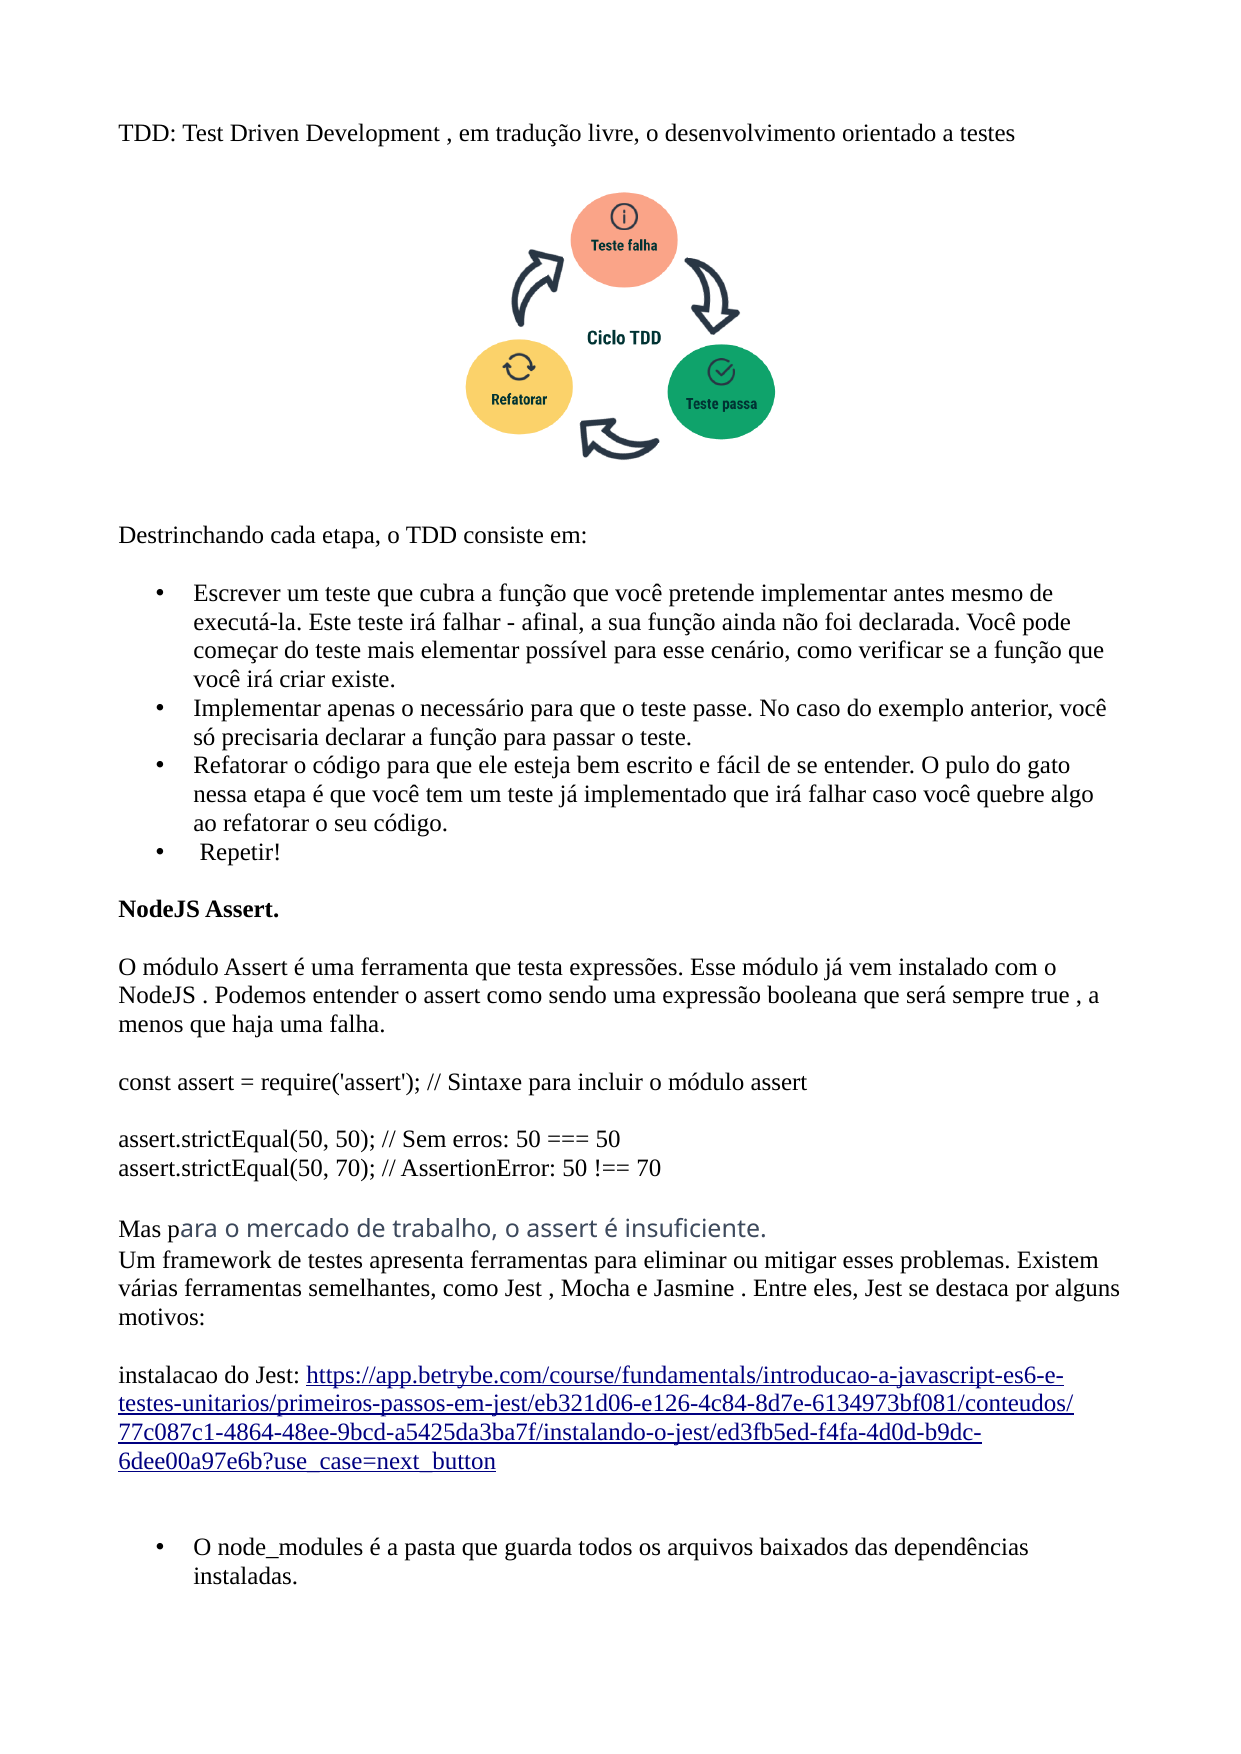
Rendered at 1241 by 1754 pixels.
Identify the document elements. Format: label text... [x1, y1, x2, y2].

list Refatorar o código para que ele esteja bem escrito e fácil de se entender. O pulo do gato nessa etapa é que você tem um teste já implementado que irá falhar caso você quebre algo ao refatorar o seu código. [156, 751, 1122, 837]
list O node_modules é a pasta que guarda todos os arquivos baixados das dependências instaladas. [156, 1532, 1122, 1590]
text instalacao do Jest: https://app.betrybe.com/course/fundamentals/introducao-a-javascript-es6-e-testes-unitarios/primeiros-passos-em-jest/eb321d06-e126-4c84-8d7e-6134973bf081/conteudos/77c087c1-4864-48ee-9bcd-a5425da3ba7f/instalando-o-jest/ed3fb5ed-f4fa-4d0d-b9dc-6dee00a97e6b?use_case=next_button [118, 1360, 1122, 1475]
list Escrever um teste que cubra a função que você pretende implementar antes mesmo de executá-la. Este teste irá falhar - afinal, a sua função ainda não foi declarada. Você pode começar do teste mais elementar possível para esse cenário, como verificar se a função que você irá criar existe. [156, 578, 1122, 693]
text Mas para o mercado de trabalho, o assert é insuficiente. [118, 1211, 1122, 1245]
text TDD: Test Driven Development , em tradução livre, o desenvolvimento orientado a testes [118, 118, 1122, 147]
text assert.strictEqual(50, 50); // Sem erros: 50 === 50 [118, 1124, 1122, 1153]
text assert.strictEqual(50, 70); // AssertionError: 50 !== 70 [118, 1153, 1122, 1182]
text const assert = require('assert'); // Sintaxe para incluir o módulo assert [118, 1067, 1122, 1096]
text NodeJS Assert. [118, 894, 1122, 923]
text Um framework de testes apresenta ferramentas para eliminar ou mitigar esses problemas. Existem várias ferramentas semelhantes, como Jest , Mocha e Jasmine . Entre eles, Jest se destaca por alguns motivos: [118, 1245, 1122, 1331]
list Implementar apenas o necessário para que o teste passe. No caso do exemplo anterior, você só precisaria declarar a função para passar o teste. [156, 693, 1122, 751]
text Destrinchando cada etapa, o TDD consiste em: [118, 521, 1122, 549]
text O módulo Assert é uma ferramenta que testa expressões. Esse módulo já vem instalado com o NodeJS . Podemos entender o assert como sendo uma expressão booleana que será sempre true , a menos que haja uma falha. [118, 952, 1122, 1038]
list Repetir! [156, 837, 1122, 866]
picture [321, 175, 919, 512]
